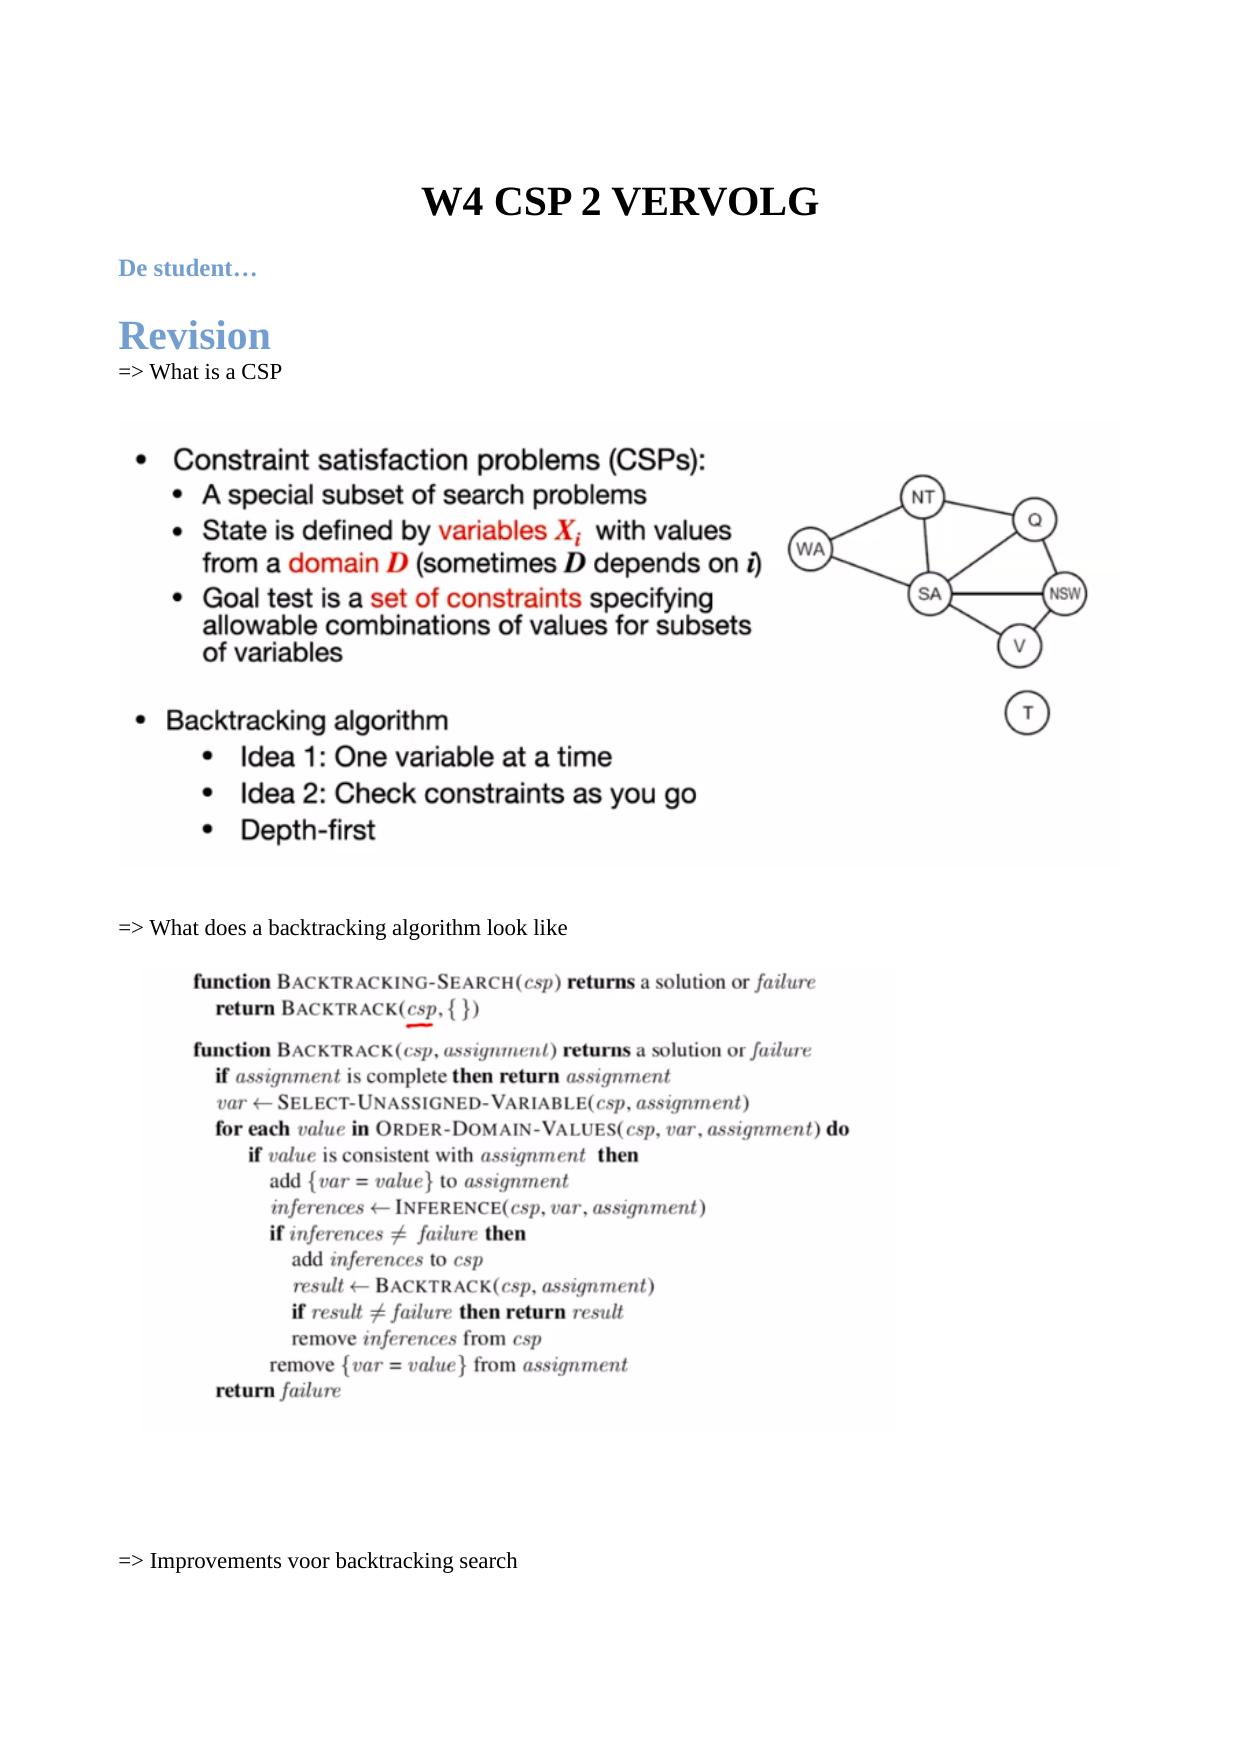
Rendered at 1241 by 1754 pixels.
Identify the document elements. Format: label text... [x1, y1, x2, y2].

text => What is a CSP [118, 358, 1122, 385]
text De student… [118, 253, 1122, 282]
text => Improvements voor backtracking search [118, 1547, 1122, 1573]
text Revision [118, 311, 1122, 358]
picture [140, 968, 894, 1432]
picture [118, 421, 1123, 867]
text => What does a backtracking algorithm look like [118, 914, 1122, 940]
text W4 CSP 2 VERVOLG [118, 176, 1122, 224]
